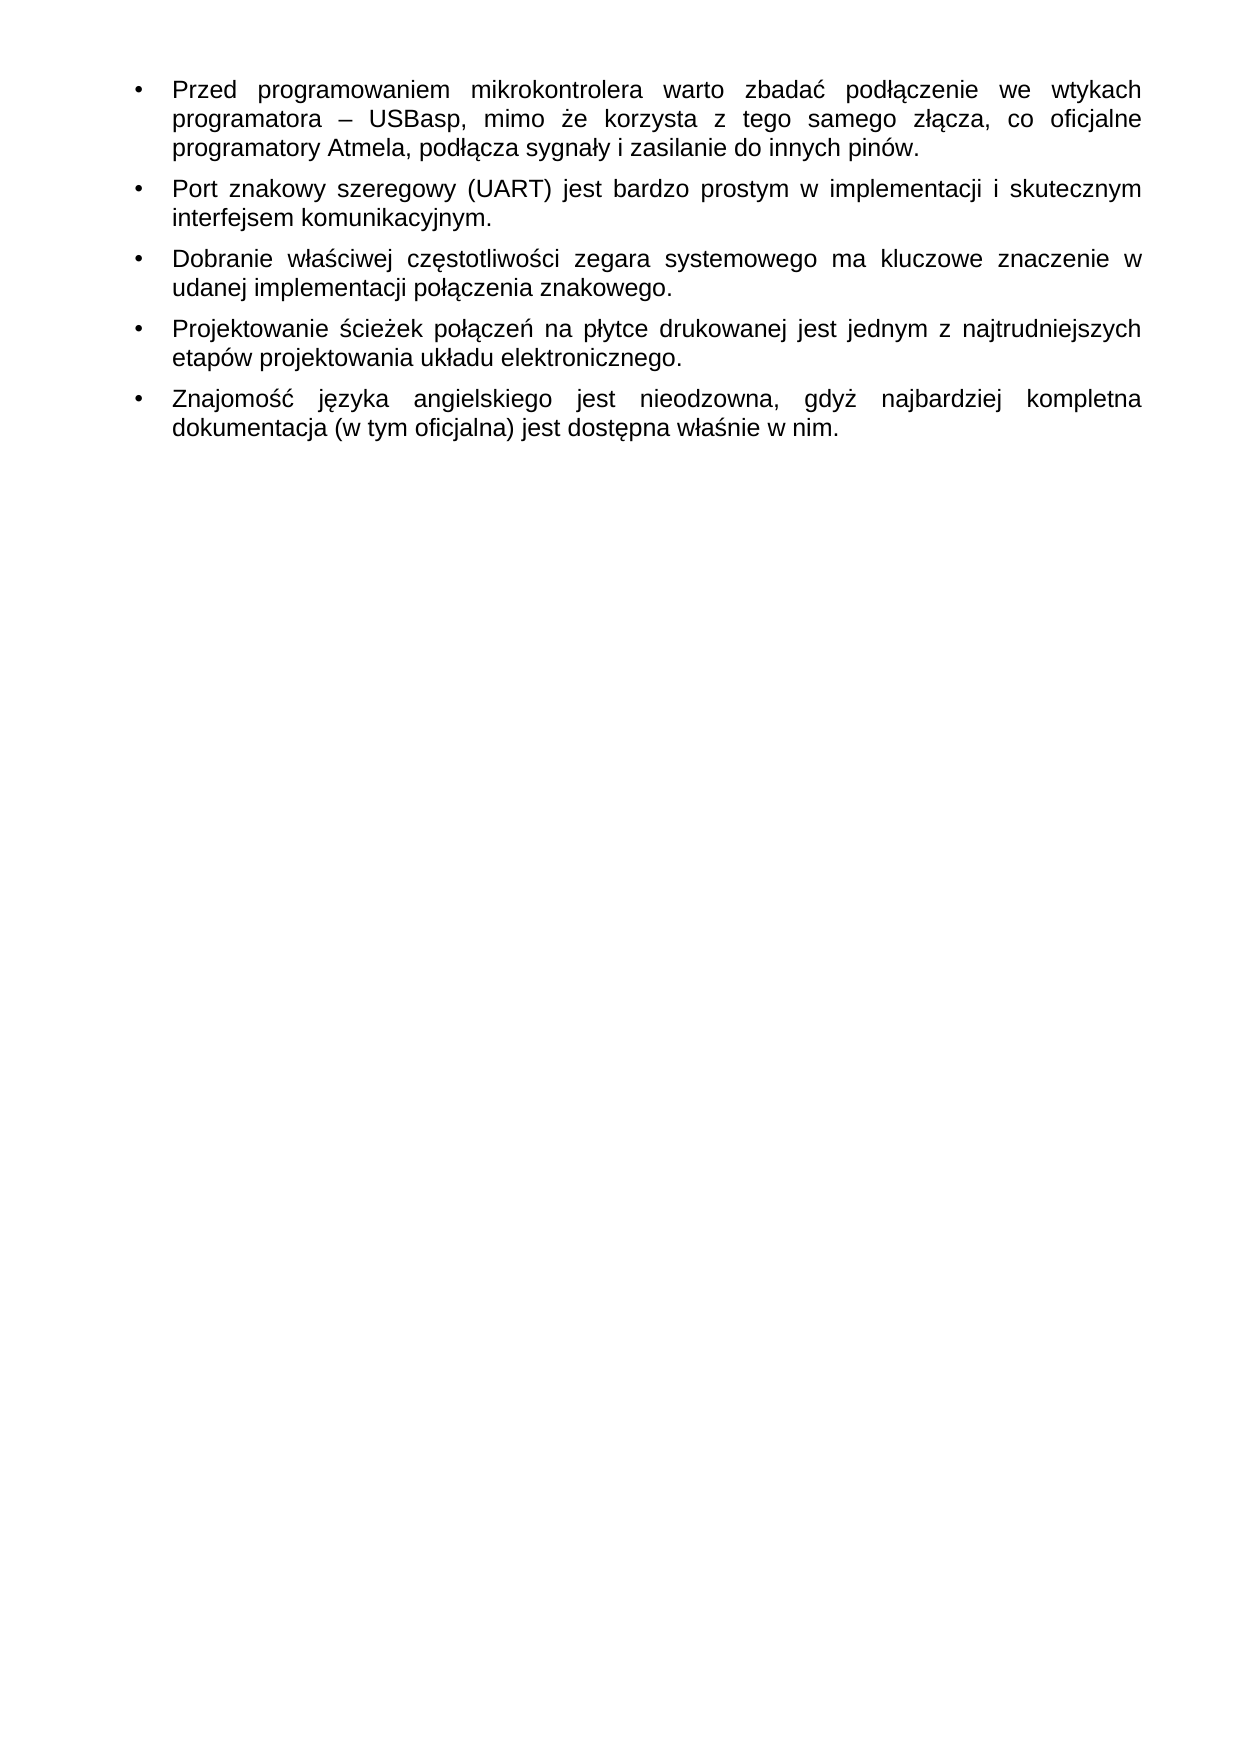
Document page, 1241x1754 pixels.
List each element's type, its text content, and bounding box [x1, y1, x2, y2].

list Port znakowy szeregowy (UART) jest bardzo prostym w implementacji i skutecznym interfejsem komunikacyjnym. [134, 174, 1143, 231]
list Znajomość języka angielskiego jest nieodzowna, gdyż najbardziej kompletna dokumentacja (w tym oficjalna) jest dostępna właśnie w nim. [134, 384, 1143, 442]
list Przed programowaniem mikrokontrolera warto zbadać podłączenie we wtykach programatora – USBasp, mimo że korzysta z tego samego złącza, co oficjalne programatory Atmela, podłącza sygnały i zasilanie do innych pinów. [134, 75, 1143, 161]
list Projektowanie ścieżek połączeń na płytce drukowanej jest jednym z najtrudniejszych etapów projektowania układu elektronicznego. [134, 314, 1143, 372]
list Dobranie właściwej częstotliwości zegara systemowego ma kluczowe znaczenie w udanej implementacji połączenia znakowego. [134, 244, 1143, 302]
